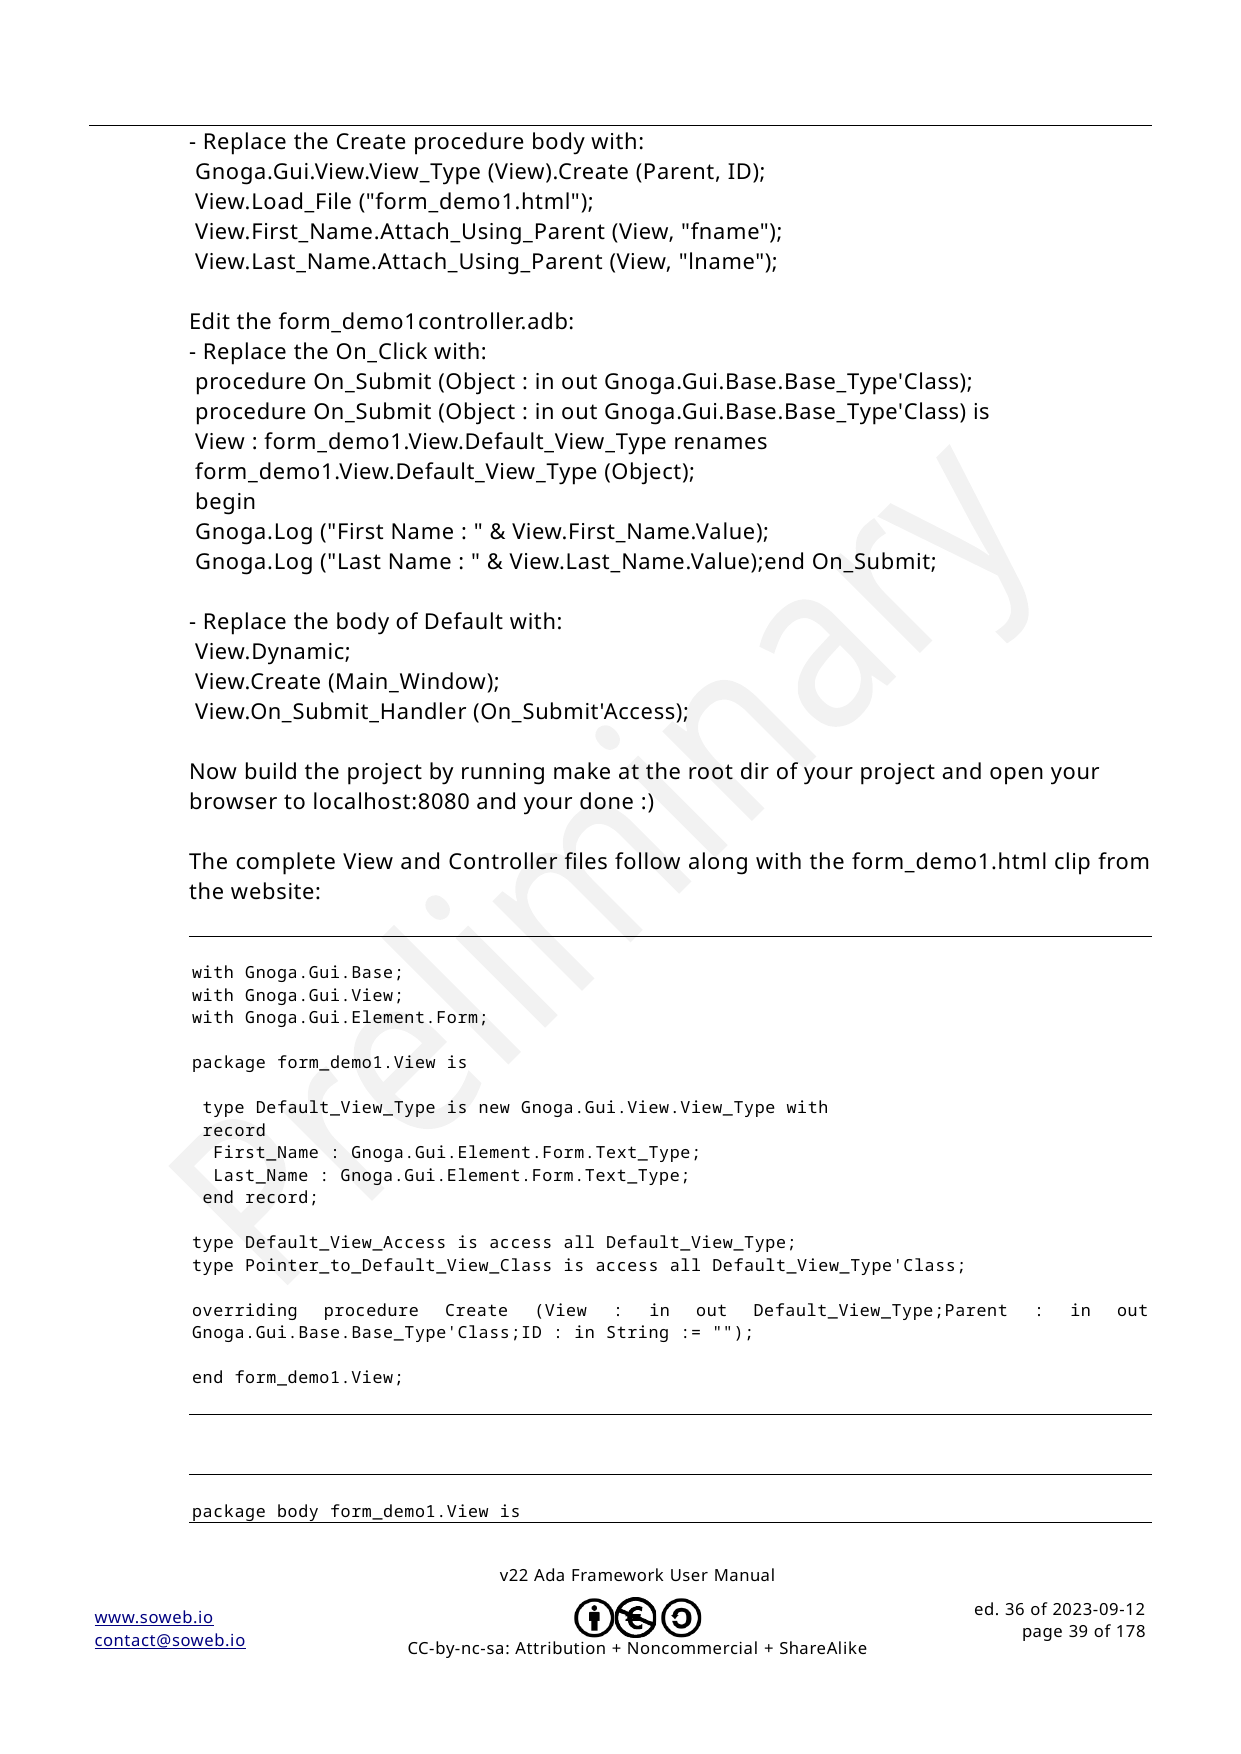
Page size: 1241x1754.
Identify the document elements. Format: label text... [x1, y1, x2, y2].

text procedure On_Submit (Object : in out Gnoga.Gui.Base.Base_Type'Class); [189, 366, 1152, 396]
text [847, 696, 1152, 726]
list with Gnoga.Gui.Base; [189, 937, 423, 981]
text [899, 606, 1010, 636]
text Gnoga.Log ("Last Name : " & View.Last_Name.Value);end On_Submit; [870, 546, 996, 576]
list First_Name : Gnoga.Gui.Element.Form.Text_Type; [336, 1138, 1152, 1161]
text View.Create (Main_Window); [189, 666, 803, 696]
list package form_demo1.View is [189, 1048, 356, 1071]
text [872, 666, 1152, 696]
list First_Name : Gnoga.Gui.Element.Form.Text_Type; [201, 1139, 263, 1161]
text form_demo1.View.Default_View_Type (Object); [189, 456, 950, 486]
text [670, 786, 745, 816]
text View.On_Submit_Handler (On_Submit'Access); [189, 696, 693, 726]
list [481, 937, 571, 981]
list type Pointer_to_Default_View_Class is access all Default_View_Type'Class; [189, 1251, 277, 1276]
list with Gnoga.Gui.Element.Form; [474, 1003, 1152, 1048]
list First_Name : Gnoga.Gui.Element.Form.Text_Type; [272, 1138, 331, 1161]
list type Default_View_Access is access all Default_View_Type; [257, 1228, 1152, 1251]
text The complete View and Controller files follow along with the form_demo1.html clip from the website: [528, 873, 593, 906]
text - Replace the Create procedure body with: [189, 126, 1152, 156]
text [757, 696, 826, 726]
list end record; [273, 1183, 1152, 1208]
text [744, 786, 1152, 816]
text View.First_Name.Attach_Using_Parent (View, "fname"); [189, 216, 1152, 246]
text [957, 456, 1152, 486]
text - Replace the body of Default with: [189, 606, 784, 636]
list overriding procedure Create (View : in out Default_View_Type;Parent : in out Gnoga.Gui.Base.Base_Type'Class;ID : in String := ""); [189, 1296, 1152, 1363]
text View.Dynamic; [189, 636, 828, 666]
list end record; [189, 1188, 209, 1208]
list with Gnoga.Gui.Element.Form; [372, 1029, 421, 1048]
text [857, 636, 1152, 666]
list with Gnoga.Gui.View; [189, 981, 445, 1003]
picture [660, 1597, 702, 1638]
text [782, 619, 829, 636]
list type Pointer_to_Default_View_Class is access all Default_View_Type'Class; [280, 1251, 1152, 1276]
text Gnoga.Gui.View.View_Type (View).Create (Parent, ID); [189, 156, 1152, 186]
text View.Load_File ("form_demo1.html"); [189, 186, 1152, 216]
text Gnoga.Log ("Last Name : " & View.Last_Name.Value);end On_Submit; [1003, 546, 1152, 576]
text [826, 606, 901, 636]
text Gnoga.Log ("First Name : " & View.First_Name.Value); [189, 516, 935, 546]
list record [189, 1116, 308, 1138]
picture [573, 1597, 657, 1638]
list type Default_View_Type is new Gnoga.Gui.View.View_Type with [462, 1071, 1152, 1116]
text [823, 647, 857, 666]
text The complete View and Controller files follow along with the form_demo1.html clip from the website: [189, 846, 564, 906]
list package form_demo1.View is [371, 1048, 416, 1071]
list Last_Name : Gnoga.Gui.Element.Form.Text_Type; [195, 1161, 267, 1183]
text [699, 700, 760, 726]
list package form_demo1.View is [419, 1048, 1152, 1071]
list [408, 937, 497, 981]
list [323, 1116, 1152, 1138]
text Edit the form_demo1­controller.adb: [189, 306, 1152, 336]
text Now build the project by running make at the root dir of your project and open your [714, 756, 1152, 786]
text [815, 666, 860, 696]
text Now build the project by running make at the root dir of your project and open your [640, 756, 715, 786]
list [555, 937, 1152, 981]
list with Gnoga.Gui.Element.Form; [189, 1003, 490, 1048]
text begin [189, 486, 966, 516]
text [988, 516, 1152, 546]
text The complete View and Controller files follow along with the form_demo1.html clip from the website: [576, 846, 1152, 906]
text Gnoga.Log ("Last Name : " & View.Last_Name.Value);end On_Submit; [189, 546, 858, 576]
text browser to localhost:8080 and your done :) [189, 786, 672, 816]
list type Default_View_Type is new Gnoga.Gui.View.View_Type with [396, 1071, 467, 1110]
list Last_Name : Gnoga.Gui.Element.Form.Text_Type; [359, 1161, 1152, 1183]
text View.Last_Name.Attach_Using_Parent (View, "lname"); [189, 246, 1152, 276]
list end form_demo1.View; [189, 1363, 1152, 1414]
text View : form_demo1.View.Default_View_Type renames [189, 426, 1152, 456]
list type Default_View_Type is new Gnoga.Gui.View.View_Type with [322, 1071, 388, 1116]
list type Default_View_Type is new Gnoga.Gui.View.View_Type with [189, 1071, 318, 1116]
text [1018, 606, 1152, 636]
list [525, 981, 1152, 1003]
text [972, 486, 1152, 516]
list type Default_View_Access is access all Default_View_Type; [189, 1228, 252, 1251]
text - Replace the On_Click with: [189, 336, 1152, 366]
list end record; [212, 1183, 264, 1208]
list Last_Name : Gnoga.Gui.Element.Form.Text_Type; [285, 1161, 353, 1183]
text [918, 516, 983, 546]
text Now build the project by running make at the root dir of your project and open your [189, 756, 642, 786]
list package body form_demo1.View is [189, 1475, 1152, 1522]
text procedure On_Submit (Object : in out Gnoga.Gui.Base.Base_Type'Class) is [189, 396, 1152, 426]
list [452, 981, 519, 1003]
